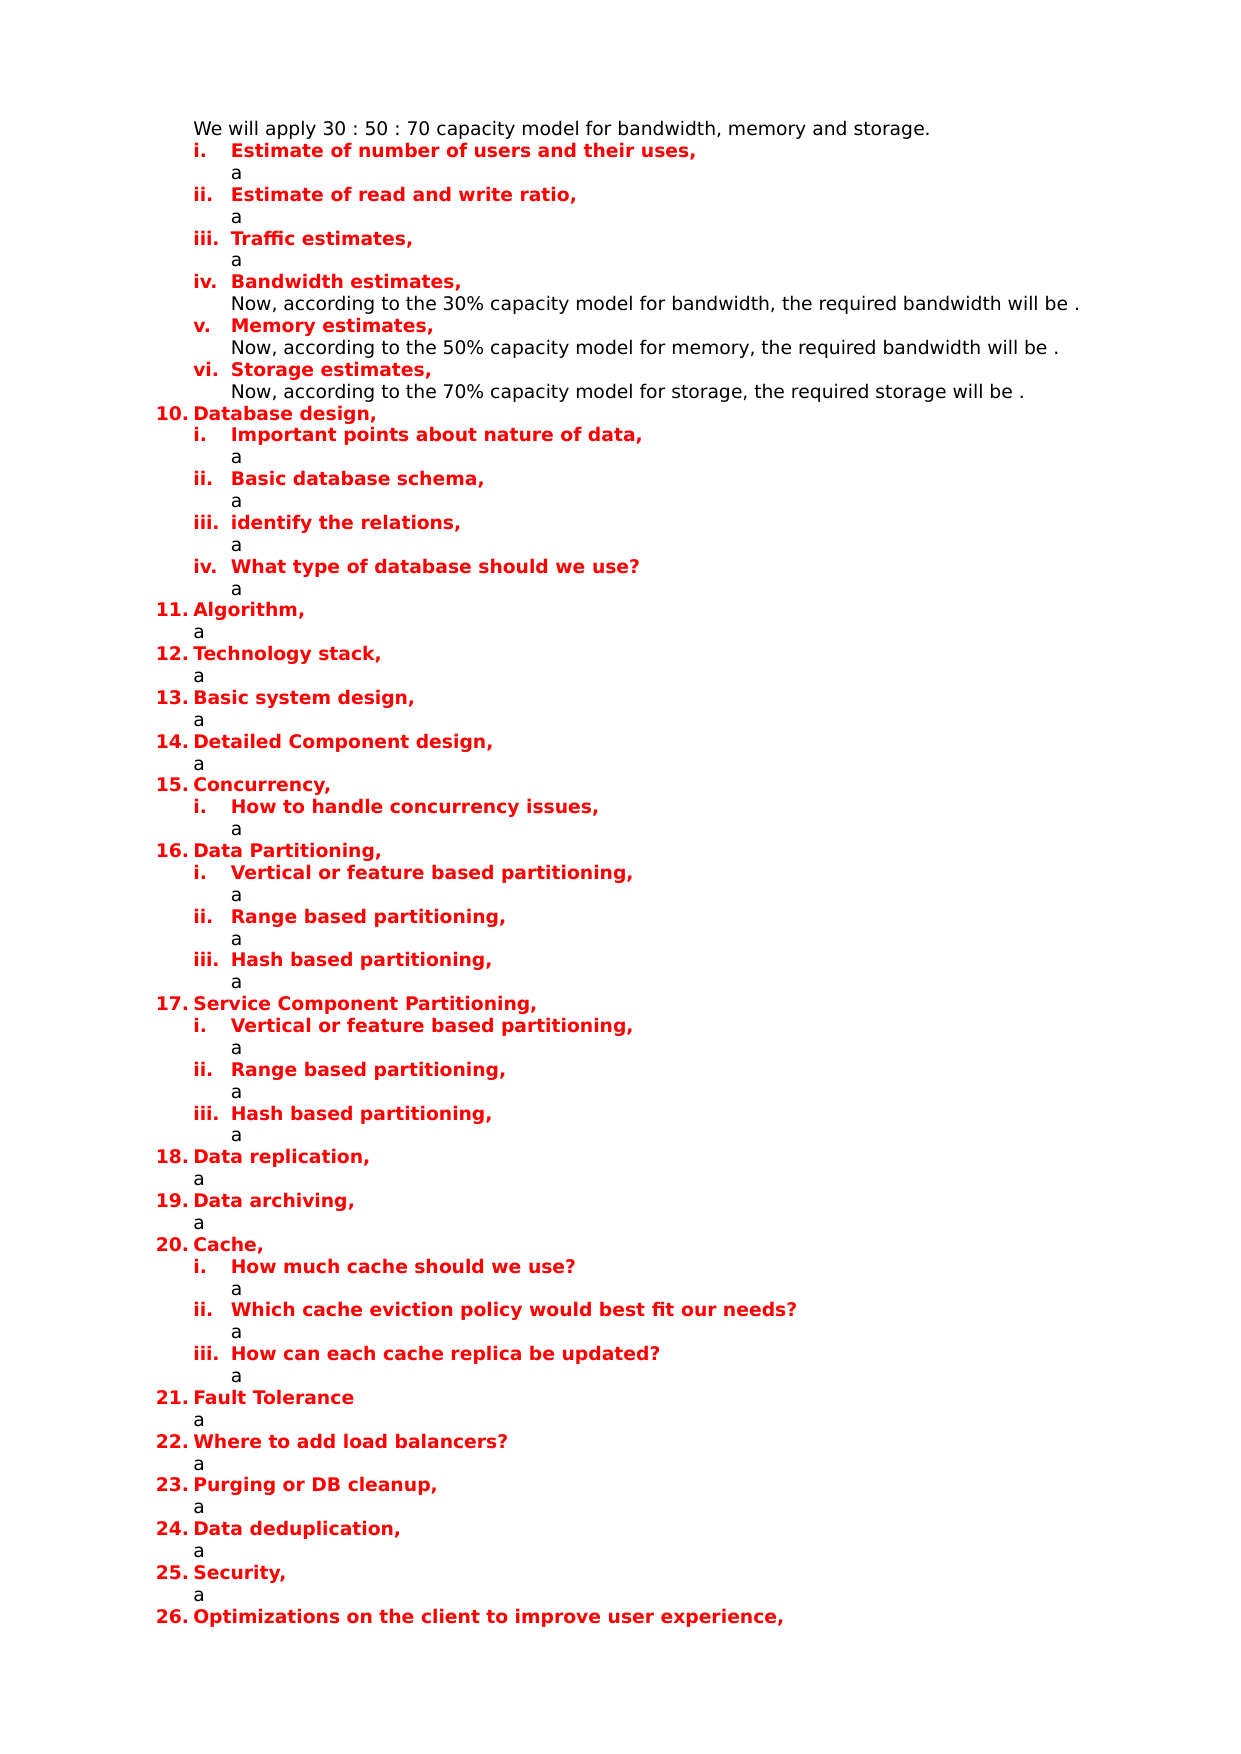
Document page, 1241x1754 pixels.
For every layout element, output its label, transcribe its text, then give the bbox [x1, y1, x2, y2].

list a [156, 752, 1122, 774]
list Technology stack, [156, 643, 1122, 665]
list Bandwidth estimates, [193, 271, 1122, 293]
list a [193, 927, 1122, 949]
list Database design, [156, 402, 1122, 424]
list Hash based partitioning, [193, 949, 1122, 971]
list Service Component Partitioning, [156, 993, 1122, 1015]
list Now, according to the 50% capacity model for memory, the required bandwidth will be . [193, 337, 1122, 359]
list identify the relations, [193, 512, 1122, 534]
list Which cache eviction policy would best fit our needs? [193, 1299, 1122, 1321]
list a [156, 1212, 1122, 1234]
list Concurrency, [156, 774, 1122, 796]
list a [193, 971, 1122, 993]
list a [193, 577, 1122, 599]
list We will apply 30 : 50 : 70 capacity model for bandwidth, memory and storage. [156, 118, 1122, 140]
list Security, [156, 1562, 1122, 1584]
list Important points about nature of data, [193, 424, 1122, 446]
list How much cache should we use? [193, 1256, 1122, 1277]
list Vertical or feature based partitioning, [193, 1015, 1122, 1037]
list Basic database schema, [193, 468, 1122, 490]
list a [193, 1321, 1122, 1343]
list Estimate of number of users and their uses, [193, 140, 1122, 162]
list a [156, 709, 1122, 731]
list a [193, 1124, 1122, 1146]
list What type of database should we use? [193, 556, 1122, 577]
list Data Partitioning, [156, 840, 1122, 862]
list Range based partitioning, [193, 1059, 1122, 1081]
list a [156, 1168, 1122, 1190]
list Optimizations on the client to improve user experience, [156, 1606, 1122, 1627]
list a [193, 818, 1122, 840]
list a [156, 1540, 1122, 1562]
list a [156, 665, 1122, 687]
list Detailed Component design, [156, 731, 1122, 752]
list a [193, 1081, 1122, 1102]
list Where to add load balancers? [156, 1431, 1122, 1452]
list a [193, 249, 1122, 271]
list a [193, 446, 1122, 468]
list Data replication, [156, 1146, 1122, 1168]
list a [156, 1452, 1122, 1474]
list a [193, 490, 1122, 512]
list Now, according to the 70% capacity model for storage, the required storage will be . [193, 381, 1122, 402]
list a [193, 162, 1122, 184]
list Data deduplication, [156, 1518, 1122, 1540]
list Range based partitioning, [193, 906, 1122, 927]
list Vertical or feature based partitioning, [193, 862, 1122, 884]
list a [193, 206, 1122, 227]
list a [156, 1496, 1122, 1518]
list a [193, 534, 1122, 556]
list Hash based partitioning, [193, 1102, 1122, 1124]
list a [193, 1365, 1122, 1387]
list a [193, 884, 1122, 906]
list How to handle concurrency issues, [193, 796, 1122, 818]
list Purging or DB cleanup, [156, 1474, 1122, 1496]
list Memory estimates, [193, 315, 1122, 337]
list a [193, 1277, 1122, 1299]
list a [156, 1409, 1122, 1431]
list Traffic estimates, [193, 227, 1122, 249]
list Algorithm, [156, 599, 1122, 621]
list Estimate of read and write ratio, [193, 184, 1122, 206]
list Data archiving, [156, 1190, 1122, 1212]
list Fault Tolerance [156, 1387, 1122, 1409]
list Storage estimates, [193, 359, 1122, 381]
list a [156, 1584, 1122, 1606]
list Basic system design, [156, 687, 1122, 709]
list a [193, 1037, 1122, 1059]
list How can each cache replica be updated? [193, 1343, 1122, 1365]
list Cache, [156, 1234, 1122, 1256]
list Now, according to the 30% capacity model for bandwidth, the required bandwidth will be . [193, 293, 1122, 315]
list a [156, 621, 1122, 643]
